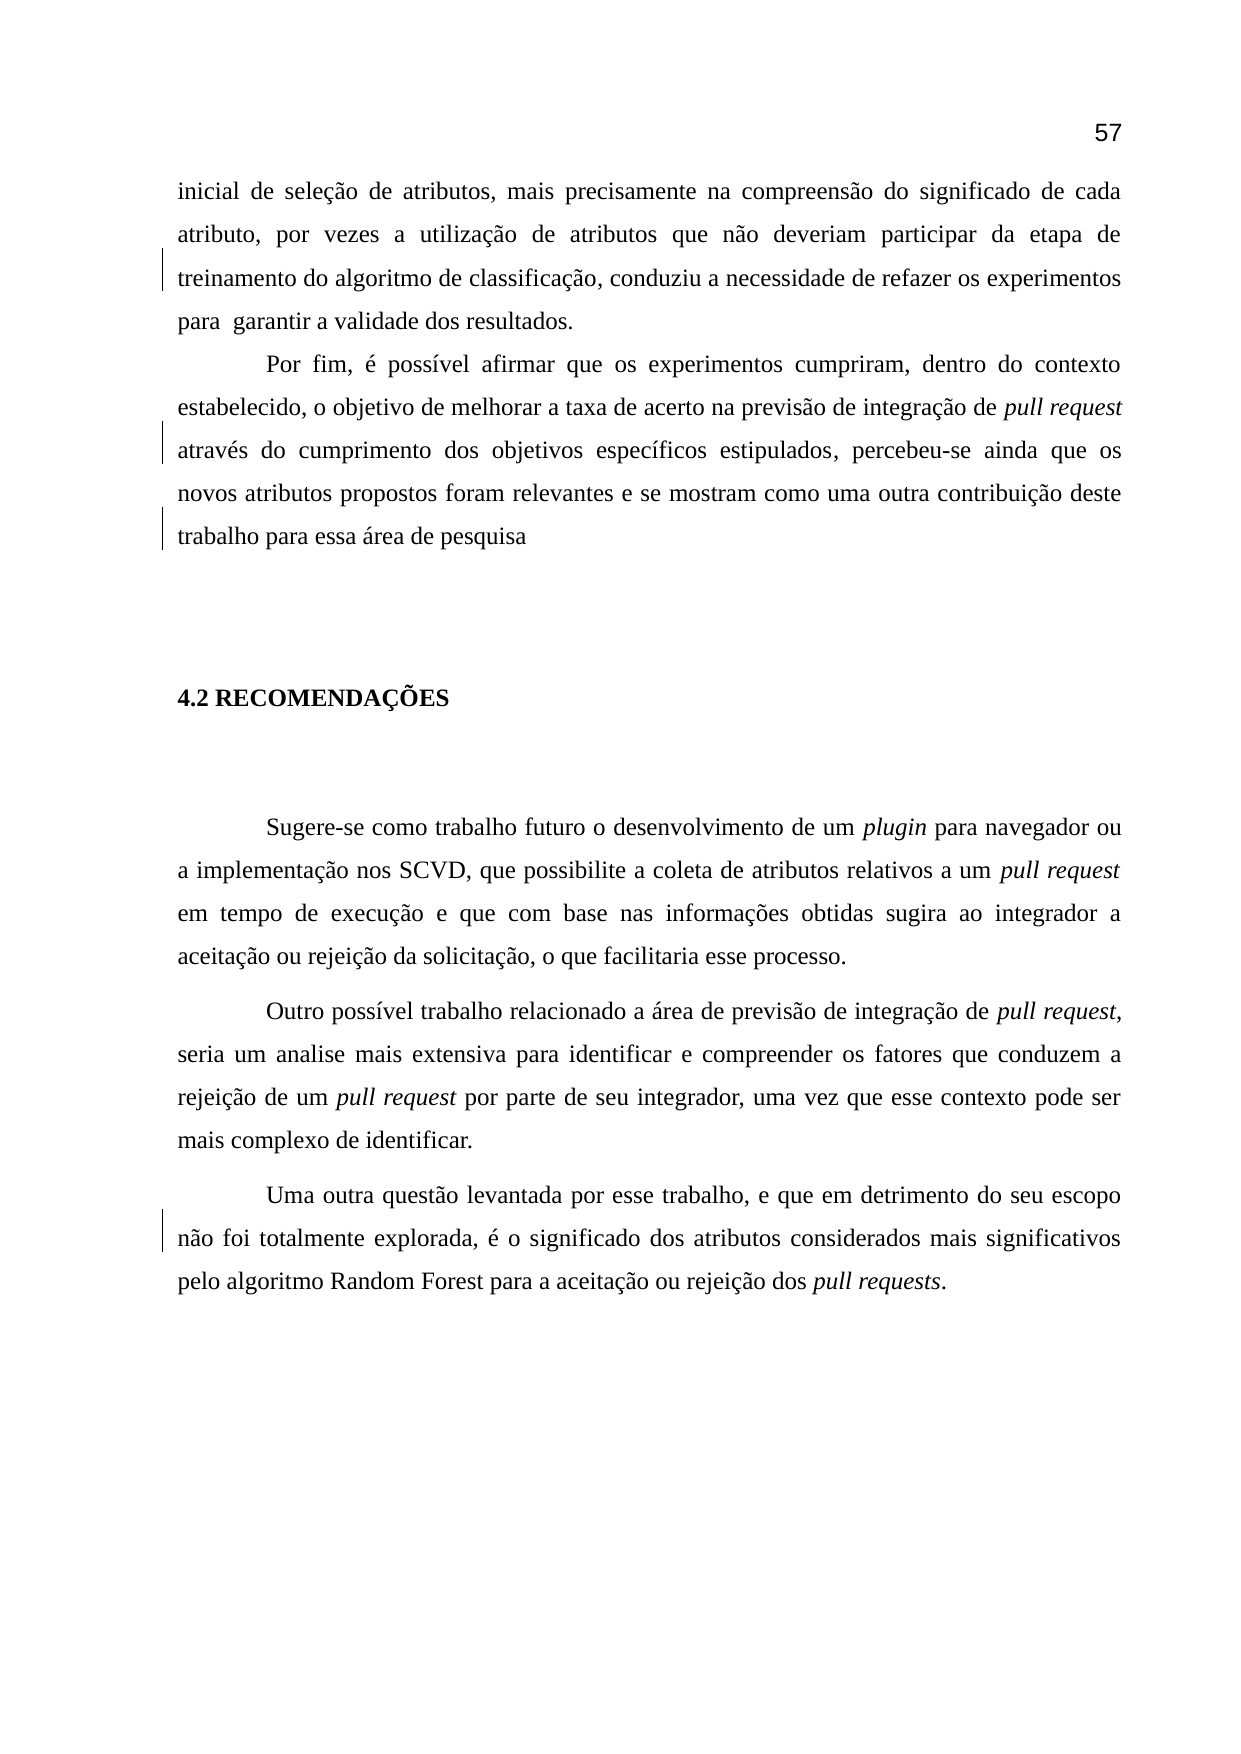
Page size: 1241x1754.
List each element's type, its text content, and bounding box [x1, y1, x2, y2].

text Outro possível trabalho relacionado a área de previsão de integração de pull request, seria um analise mais extensiva para identificar e compreender os fatores que conduzem a rejeição de um pull request por parte de seu integrador, uma vez que esse contexto pode ser mais complexo de identificar. [177, 996, 1122, 1154]
text inicial de seleção de atributos, mais precisamente na compreensão do significado de cada atributo, por vezes a utilização de atributos que não deveriam participar da etapa de treinamento do algoritmo de classificação, conduziu a necessidade de refazer os experimentos para garantir a validade dos resultados. [177, 176, 1122, 334]
text Por fim, é possível afirmar que os experimentos cumpriram, dentro do contexto estabelecido, o objetivo de melhorar a taxa de acerto na previsão de integração de pull request através do cumprimento dos objetivos específicos estipulados, percebeu-se ainda que os novos atributos propostos foram relevantes e se mostram como uma outra contribuição deste trabalho para essa área de pesquisa [177, 349, 1122, 550]
text Sugere-se como trabalho futuro o desenvolvimento de um plugin para navegador ou a implementação nos SCVD, que possibilite a coleta de atributos relativos a um pull request em tempo de execução e que com base nas informações obtidas sugira ao integrador a aceitação ou rejeição da solicitação, o que facilitaria esse processo. [177, 812, 1122, 970]
text Uma outra questão levantada por esse trabalho, e que em detrimento do seu escopo não foi totalmente explorada, é o significado dos atributos considerados mais significativos pelo algoritmo Random Forest para a aceitação ou rejeição dos pull requests. [177, 1180, 1122, 1295]
text 4.2 RECOMENDAÇÕES [177, 683, 1122, 711]
